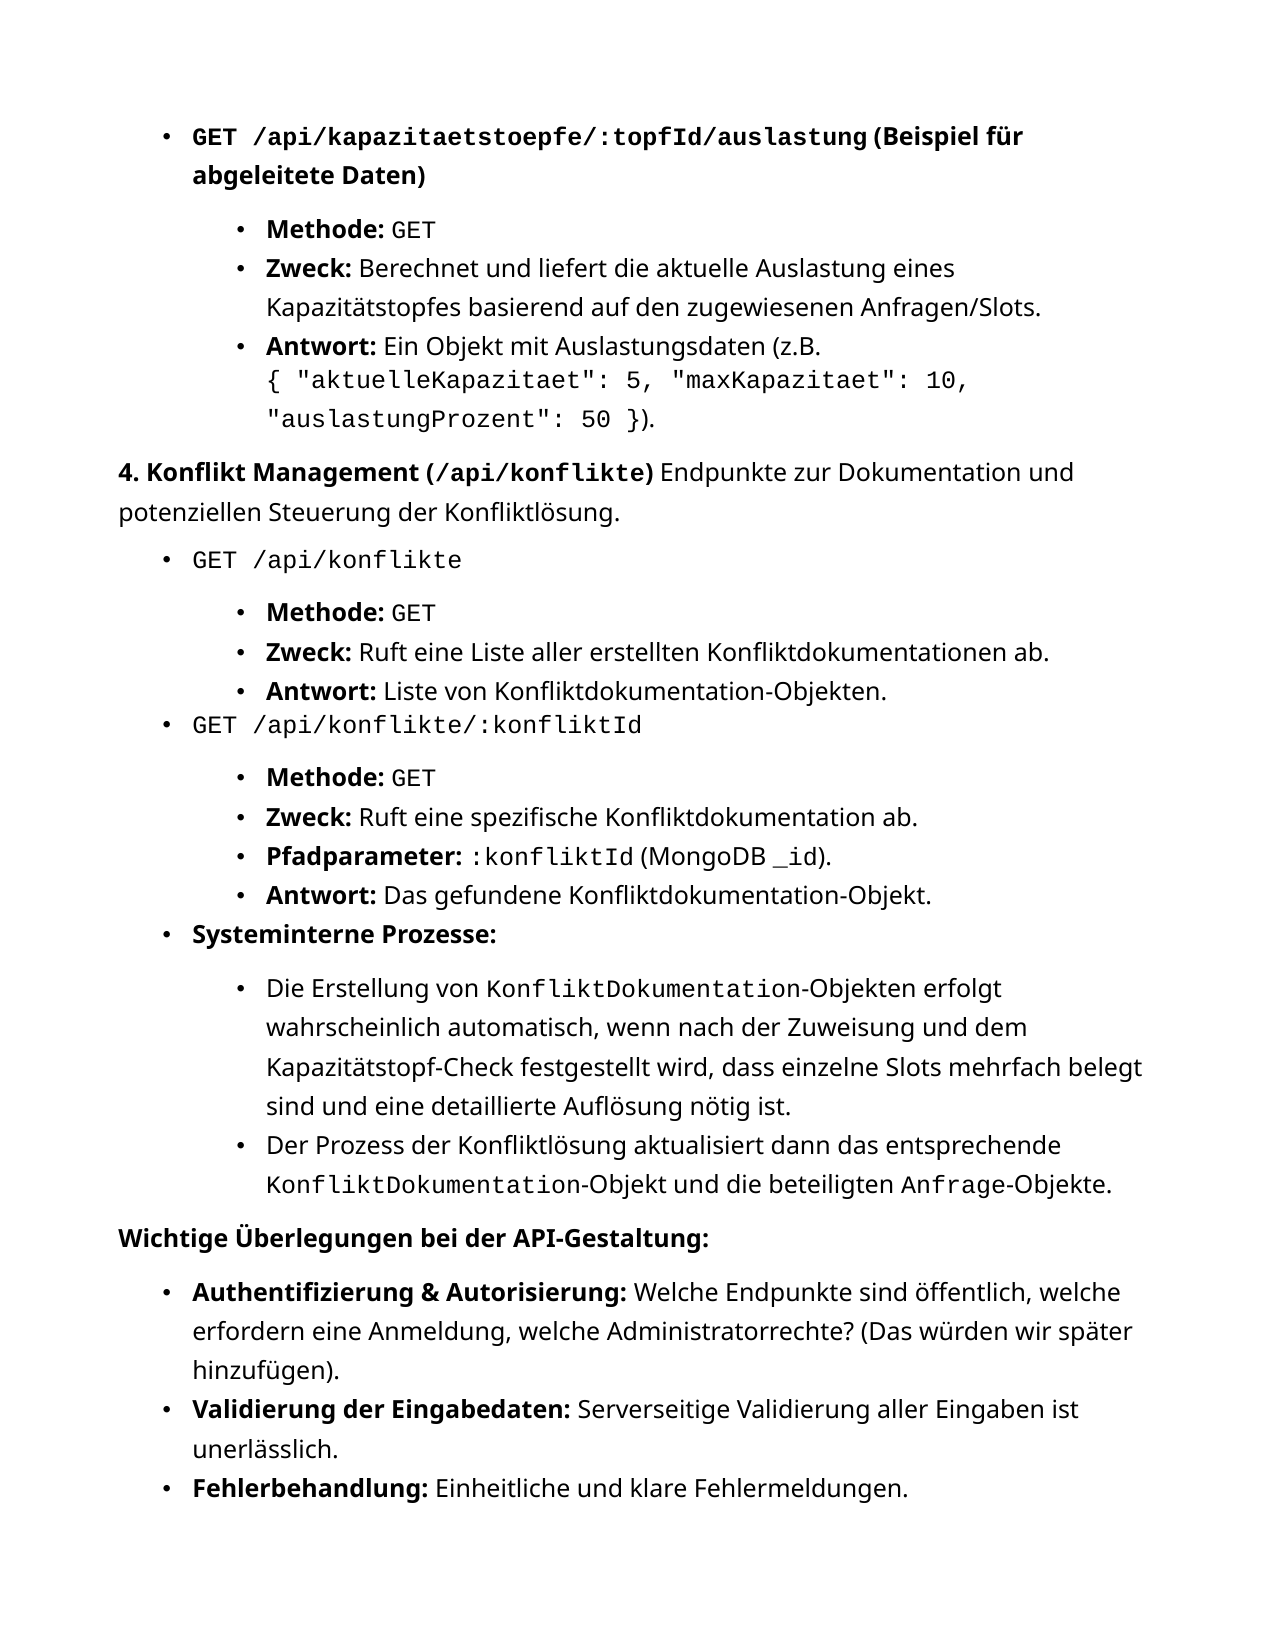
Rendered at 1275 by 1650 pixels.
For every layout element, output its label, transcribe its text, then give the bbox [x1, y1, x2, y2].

list Zweck: Berechnet und liefert die aktuelle Auslastung eines Kapazitätstopfes basierend auf den zugewiesenen Anfragen/Slots. [236, 251, 1157, 324]
list Die Erstellung von KonfliktDokumentation-Objekten erfolgt wahrscheinlich automatisch, wenn nach der Zuweisung und dem Kapazitätstopf-Check festgestellt wird, dass einzelne Slots mehrfach belegt sind und eine detaillierte Auflösung nötig ist. [236, 971, 1157, 1122]
list Validierung der Eingabedaten: Serverseitige Validierung aller Eingaben ist unerlässlich. [162, 1392, 1157, 1465]
list Zweck: Ruft eine Liste aller erstellten Konfliktdokumentationen ab. [236, 634, 1157, 668]
list GET /api/kapazitaetstoepfe/:topfId/auslastung (Beispiel für abgeleitete Daten) [162, 118, 1157, 192]
list Fehlerbehandlung: Einheitliche und klare Fehlermeldungen. [162, 1470, 1157, 1504]
list Der Prozess der Konfliktlösung aktualisiert dann das entsprechende KonfliktDokumentation-Objekt und die beteiligten Anfrage-Objekte. [236, 1127, 1157, 1201]
list Antwort: Das gefundene Konfliktdokumentation-Objekt. [236, 878, 1157, 912]
list Antwort: Liste von Konfliktdokumentation-Objekten. [236, 673, 1157, 708]
list Zweck: Ruft eine spezifische Konfliktdokumentation ab. [236, 799, 1157, 833]
list GET /api/konflikte/:konfliktId [162, 713, 1157, 741]
list Methode: GET [236, 595, 1157, 629]
list Authentifizierung & Autorisierung: Welche Endpunkte sind öffentlich, welche erfordern eine Anmeldung, welche Administratorrechte? (Das würden wir später hinzufügen). [162, 1274, 1157, 1387]
list Pfadparameter: :konfliktId (MongoDB _id). [236, 838, 1157, 873]
text 4. Konflikt Management (/api/konflikte) Endpunkte zur Dokumentation und potenziellen Steuerung der Konfliktlösung. [118, 455, 1157, 528]
list Methode: GET [236, 760, 1157, 794]
list Antwort: Ein Objekt mit Auslastungsdaten (z.B. { "aktuelleKapazitaet": 5, "maxKapazitaet": 10, "auslastungProzent": 50 }). [236, 329, 1157, 435]
text Wichtige Überlegungen bei der API-Gestaltung: [118, 1221, 1157, 1255]
list Systeminterne Prozesse: [162, 917, 1157, 951]
list Methode: GET [236, 211, 1157, 246]
list GET /api/konflikte [162, 548, 1157, 576]
